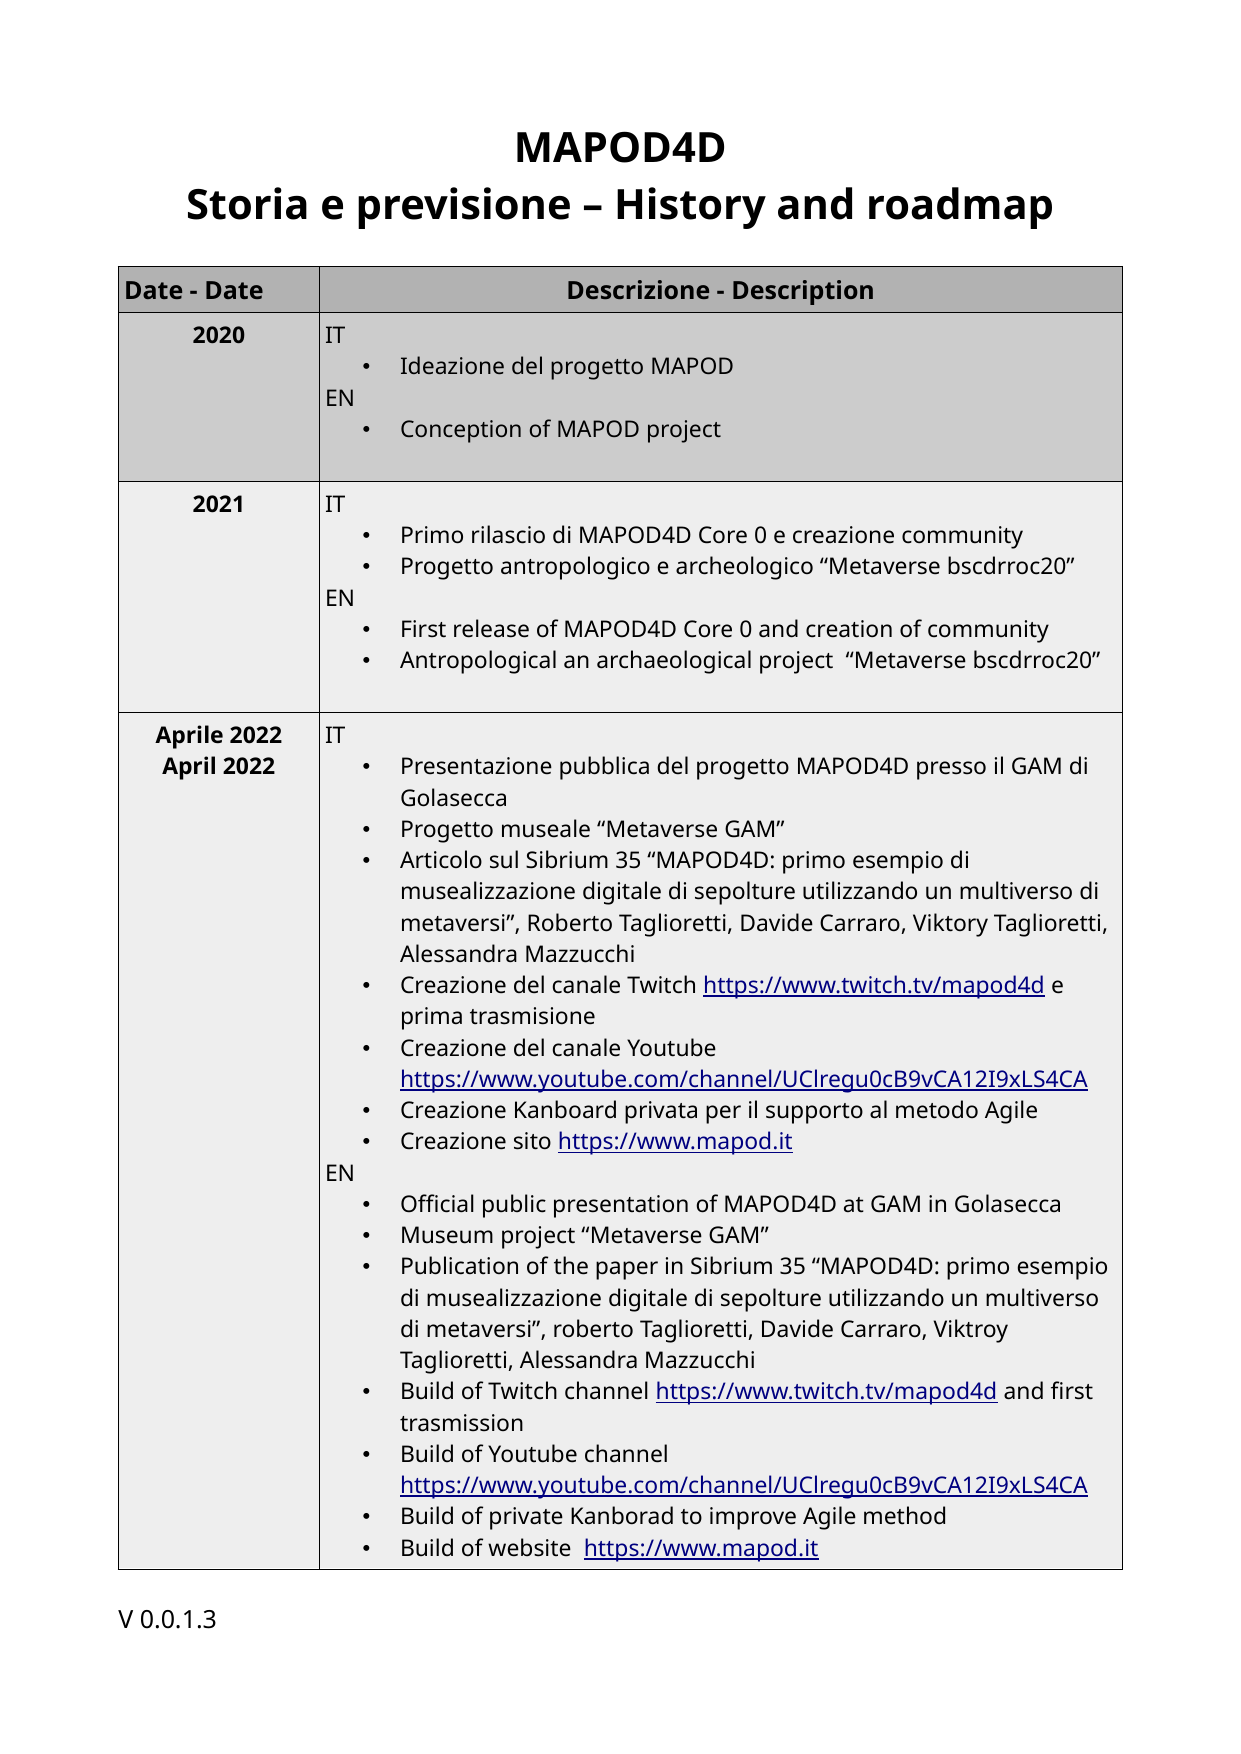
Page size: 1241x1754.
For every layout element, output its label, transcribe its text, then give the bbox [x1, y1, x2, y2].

table_cell IT Presentazione pubblica del progetto MAPOD4D presso il GAM di Golasecca Progetto museale “Metaverse GAM” Articolo sul Sibrium 35 “MAPOD4D: primo esempio di musealizzazione digitale di sepolture utilizzando un multiverso di metaversi”, Roberto Taglioretti, Davide Carraro, Viktory Taglioretti, Alessandra Mazzucchi Creazione del canale Twitch https://www.twitch.tv/mapod4d e prima trasmisione Creazione del canale Youtube https://www.youtube.com/channel/UClregu0cB9vCA12I9xLS4CA Creazione Kanboard privata per il supporto al metodo Agile Creazione sito https://www.mapod.it EN Official public presentation of MAPOD4D at GAM in Golasecca Museum project “Metaverse GAM” Publication of the paper in Sibrium 35 “MAPOD4D: primo esempio di musealizzazione digitale di sepolture utilizzando un multiverso di metaversi”, roberto Taglioretti, Davide Carraro, Viktroy Taglioretti, Alessandra Mazzucchi Build of Twitch channel https://www.twitch.tv/mapod4d and first trasmission Build of Youtube channel https://www.youtube.com/channel/UClregu0cB9vCA12I9xLS4CA Build of private Kanborad to improve Agile method Build of website https://www.mapod.it [320, 713, 1122, 1568]
table_cell IT Ideazione del progetto MAPOD EN Conception of MAPOD project [320, 313, 1122, 481]
table_cell 2021 [119, 482, 319, 712]
table_cell IT Primo rilascio di MAPOD4D Core 0 e creazione community Progetto antropologico e archeologico “Metaverse bscdrroc20” EN First release of MAPOD4D Core 0 and creation of community Antropological an archaeological project “Metaverse bscdrroc20” [320, 482, 1122, 712]
table_cell 2020 [119, 313, 319, 481]
text Storia e previsione – History and roadmap [118, 175, 1122, 232]
text MAPOD4D [118, 118, 1122, 175]
table_header Date - Date [119, 267, 319, 312]
table_header Descrizione - Description [320, 267, 1122, 312]
table_cell Aprile 2022 April 2022 [119, 713, 319, 1568]
